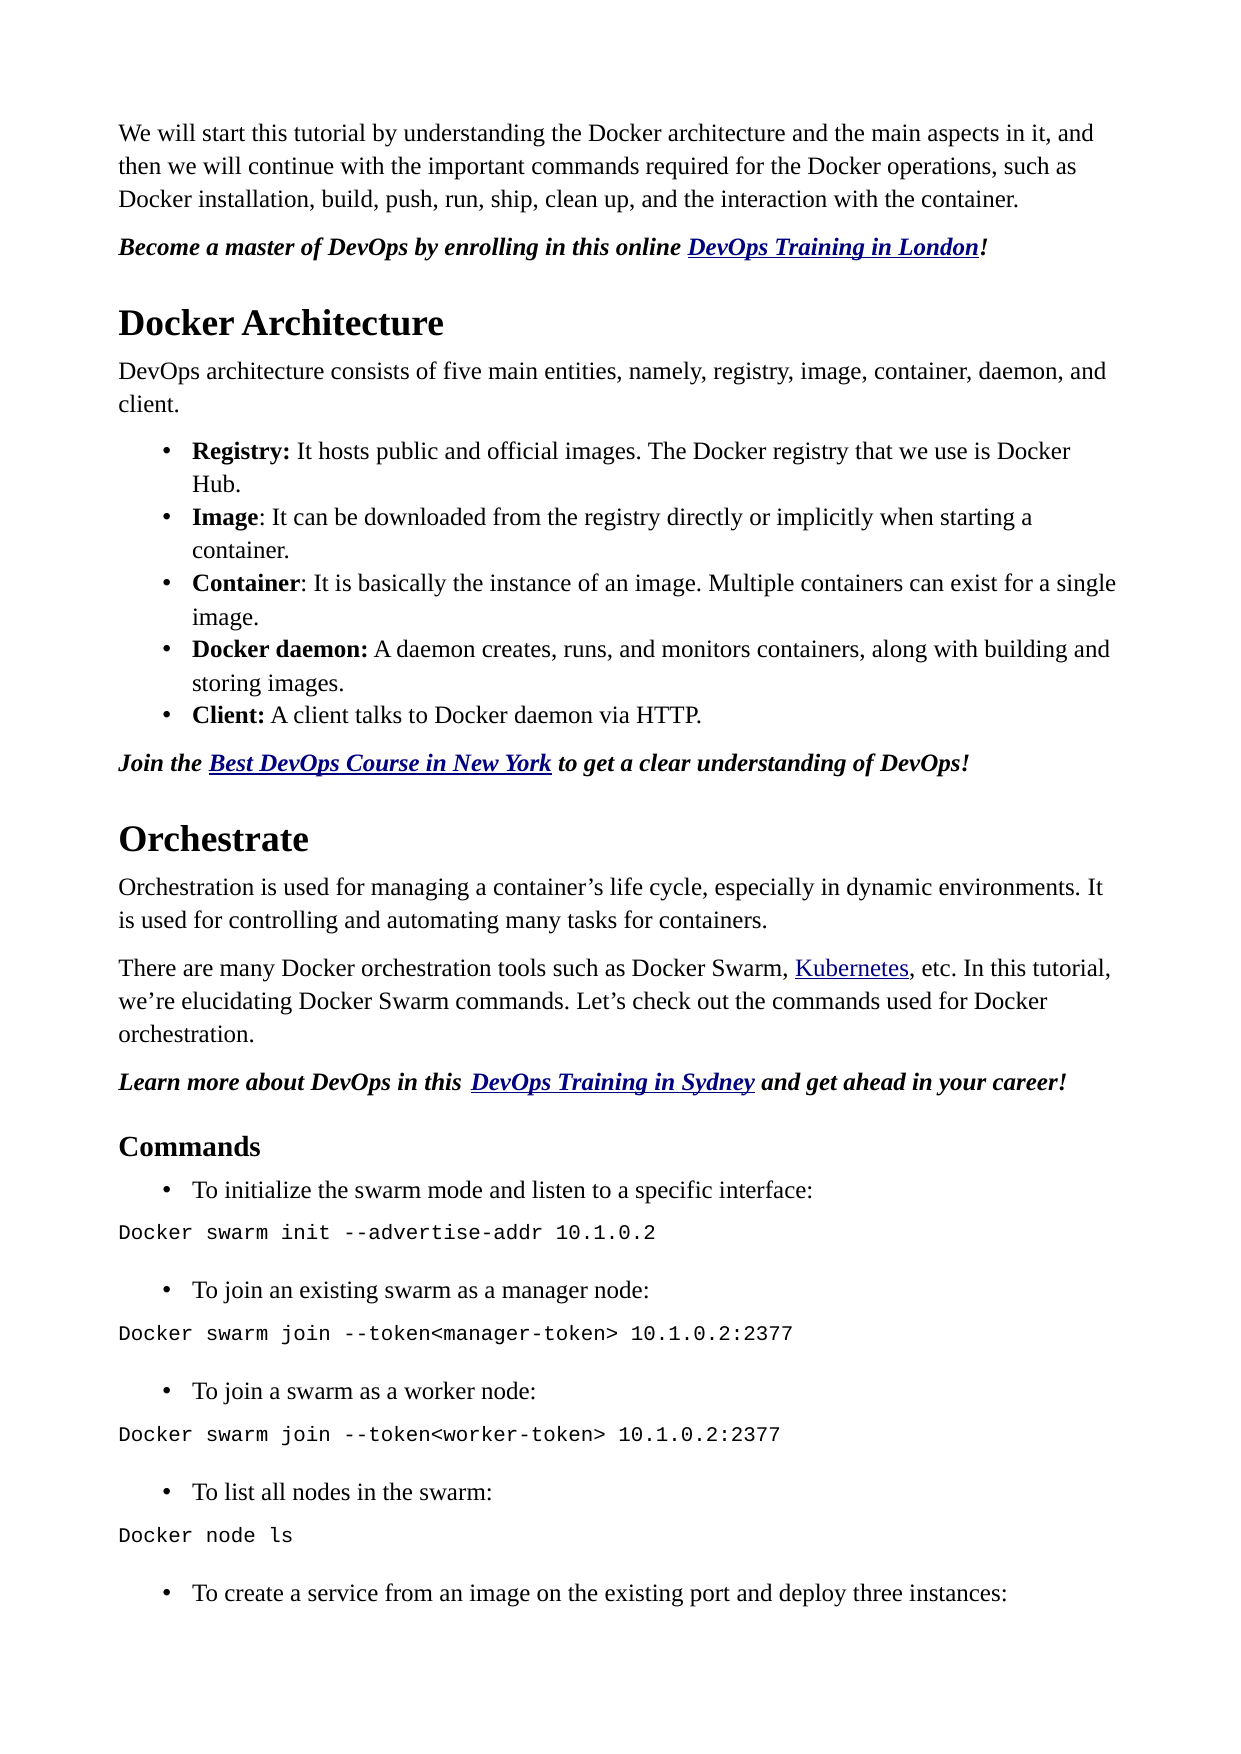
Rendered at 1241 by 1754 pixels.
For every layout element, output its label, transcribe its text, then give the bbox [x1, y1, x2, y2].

text Docker swarm join --token<worker-token> 10.1.0.2:2377 [118, 1424, 1122, 1447]
list To list all nodes in the swarm: [162, 1477, 1122, 1506]
text Docker swarm join --token<manager-token> 10.1.0.2:2377 [118, 1323, 1122, 1347]
text Become a master of DevOps by enrolling in this online DevOps Training in London! [118, 232, 1122, 261]
list Container: It is basically the instance of an image. Multiple containers can exist for a single image. [162, 568, 1122, 630]
list Registry: It hosts public and official images. The Docker registry that we use is Docker Hub. [162, 436, 1122, 498]
subtitle Docker Architecture [118, 300, 1122, 343]
text Learn more about DevOps in this DevOps Training in Sydney and get ahead in your career! [118, 1067, 1122, 1095]
text DevOps architecture consists of five main entities, namely, registry, image, container, daemon, and client. [118, 356, 1122, 418]
text Join the Best DevOps Course in New York to get a clear understanding of DevOps! [118, 748, 1122, 777]
list To join an existing swarm as a manager node: [162, 1276, 1122, 1304]
list Docker daemon: A daemon creates, runs, and monitors containers, along with building and storing images. [162, 634, 1122, 696]
text We will start this tutorial by understanding the Docker architecture and the main aspects in it, and then we will continue with the important commands required for the Docker operations, such as Docker installation, build, push, run, ship, clean up, and the interaction with the container. [118, 118, 1122, 213]
list Image: It can be downloaded from the registry directly or implicitly when starting a container. [162, 502, 1122, 564]
text Docker node ls [118, 1524, 1122, 1548]
text Docker swarm init --advertise-addr 10.1.0.2 [118, 1222, 1122, 1246]
list To initialize the swarm mode and listen to a specific interface: [162, 1175, 1122, 1203]
list To create a service from an image on the existing port and deploy three instances: [162, 1578, 1122, 1606]
subtitle Commands [118, 1129, 1122, 1162]
text There are many Docker orchestration tools such as Docker Swarm, Kubernetes, etc. In this tutorial, we’re elucidating Docker Swarm commands. Let’s check out the commands used for Docker orchestration. [118, 953, 1122, 1048]
list To join a swarm as a worker node: [162, 1376, 1122, 1405]
subtitle Orchestrate [118, 817, 1122, 860]
text Orchestration is used for managing a container’s life cycle, especially in dynamic environments. It is used for controlling and automating many tasks for containers. [118, 872, 1122, 934]
list Client: A client talks to Docker daemon via HTTP. [162, 701, 1122, 729]
